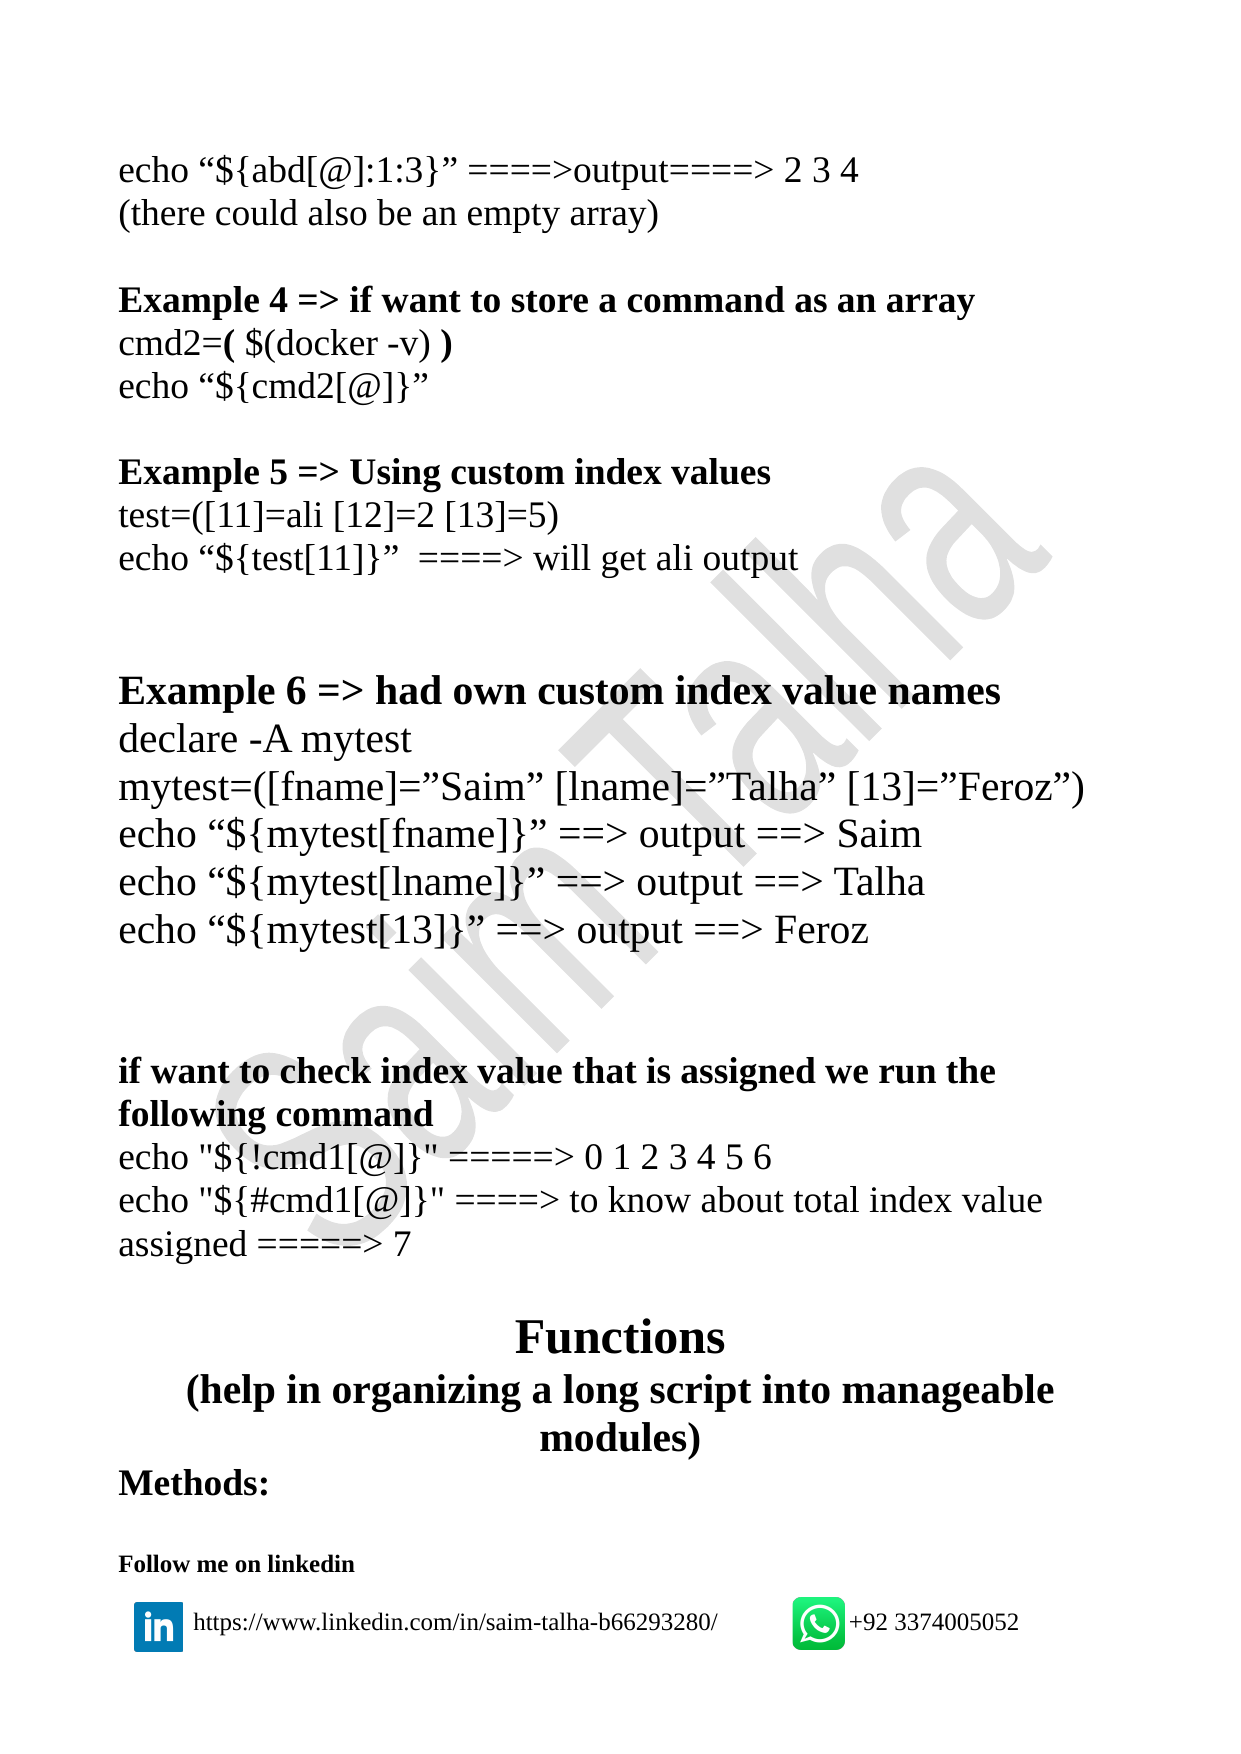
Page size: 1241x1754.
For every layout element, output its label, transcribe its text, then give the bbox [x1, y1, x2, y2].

picture [155, 1620, 173, 1641]
text (there could also be an empty array) [118, 191, 1122, 234]
text declare -A mytest [118, 713, 594, 761]
text echo “${abd[@]:1:3}” ====>output====> 2 3 4 [118, 148, 1122, 191]
text echo “${mytest[lname]}” ==> output ==> Talha [563, 857, 1122, 905]
text echo "${!cmd1[@]}" =====> 0 1 2 3 4 5 6 [118, 1135, 385, 1178]
text [753, 719, 805, 761]
text Example 6 => had own custom index value names [747, 665, 840, 713]
text echo “${test[11]}” ====> will get ali output [947, 536, 1000, 579]
text cmd2=( $(docker -v) ) [118, 320, 1122, 363]
picture [792, 1597, 845, 1650]
text echo “${mytest[13]}” ==> output ==> Feroz [118, 905, 471, 953]
text echo "${!cmd1[@]}" =====> 0 1 2 3 4 5 6 [380, 1135, 1122, 1178]
text [624, 713, 755, 761]
text (help in organizing a long script into manageable modules) [118, 1365, 1122, 1461]
text [582, 734, 636, 761]
picture [146, 1620, 151, 1641]
text [902, 493, 957, 536]
text Functions [118, 1307, 1122, 1365]
text Example 4 => if want to store a command as an array [118, 277, 1122, 320]
text Example 6 => had own custom index value names [118, 665, 710, 713]
text echo “${mytest[13]}” ==> output ==> Feroz [480, 915, 544, 953]
text Example 6 => had own custom index value names [708, 682, 763, 713]
text Example 5 => Using custom index values [118, 449, 1122, 493]
text [968, 493, 1122, 536]
text mytest=([fname]=”Saim” [lname]=”Talha” [13]=”Feroz”) [754, 761, 806, 790]
text echo “${mytest[fname]}” ==> output ==> Saim [118, 809, 732, 857]
text if want to check index value that is assigned we run the following command [446, 1048, 507, 1090]
text echo “${test[11]}” ====> will get ali output [756, 536, 934, 579]
text echo “${mytest[lname]}” ==> output ==> Talha [524, 871, 585, 905]
text echo “${mytest[lname]}” ==> output ==> Talha [118, 857, 516, 905]
text echo “${mytest[fname]}” ==> output ==> Saim [714, 809, 1122, 857]
text mytest=([fname]=”Saim” [lname]=”Talha” [13]=”Feroz”) [806, 761, 1122, 809]
text echo “${cmd2[@]}” [118, 363, 1122, 406]
text test=([11]=ali [12]=2 [13]=5) [118, 493, 890, 536]
text Methods: [118, 1461, 1122, 1504]
text echo “${test[11]}” ====> will get ali output [118, 536, 770, 579]
text if want to check index value that is assigned we run the following command [408, 1064, 461, 1135]
text mytest=([fname]=”Saim” [lname]=”Talha” [13]=”Feroz”) [118, 761, 684, 809]
text echo “${test[11]}” ====> will get ali output [1009, 536, 1122, 579]
text if want to check index value that is assigned we run the following command [470, 1048, 1122, 1135]
text echo “${mytest[13]}” ==> output ==> Feroz [613, 905, 1122, 953]
text [800, 713, 1122, 761]
text echo "${#cmd1[@]}" ====> to know about total index value assigned =====> 7 [118, 1178, 1122, 1264]
text mytest=([fname]=”Saim” [lname]=”Talha” [13]=”Feroz”) [666, 761, 771, 809]
text Example 6 => had own custom index value names [820, 665, 1122, 713]
text echo “${mytest[13]}” ==> output ==> Feroz [529, 905, 633, 953]
text if want to check index value that is assigned we run the following command [118, 1048, 418, 1135]
